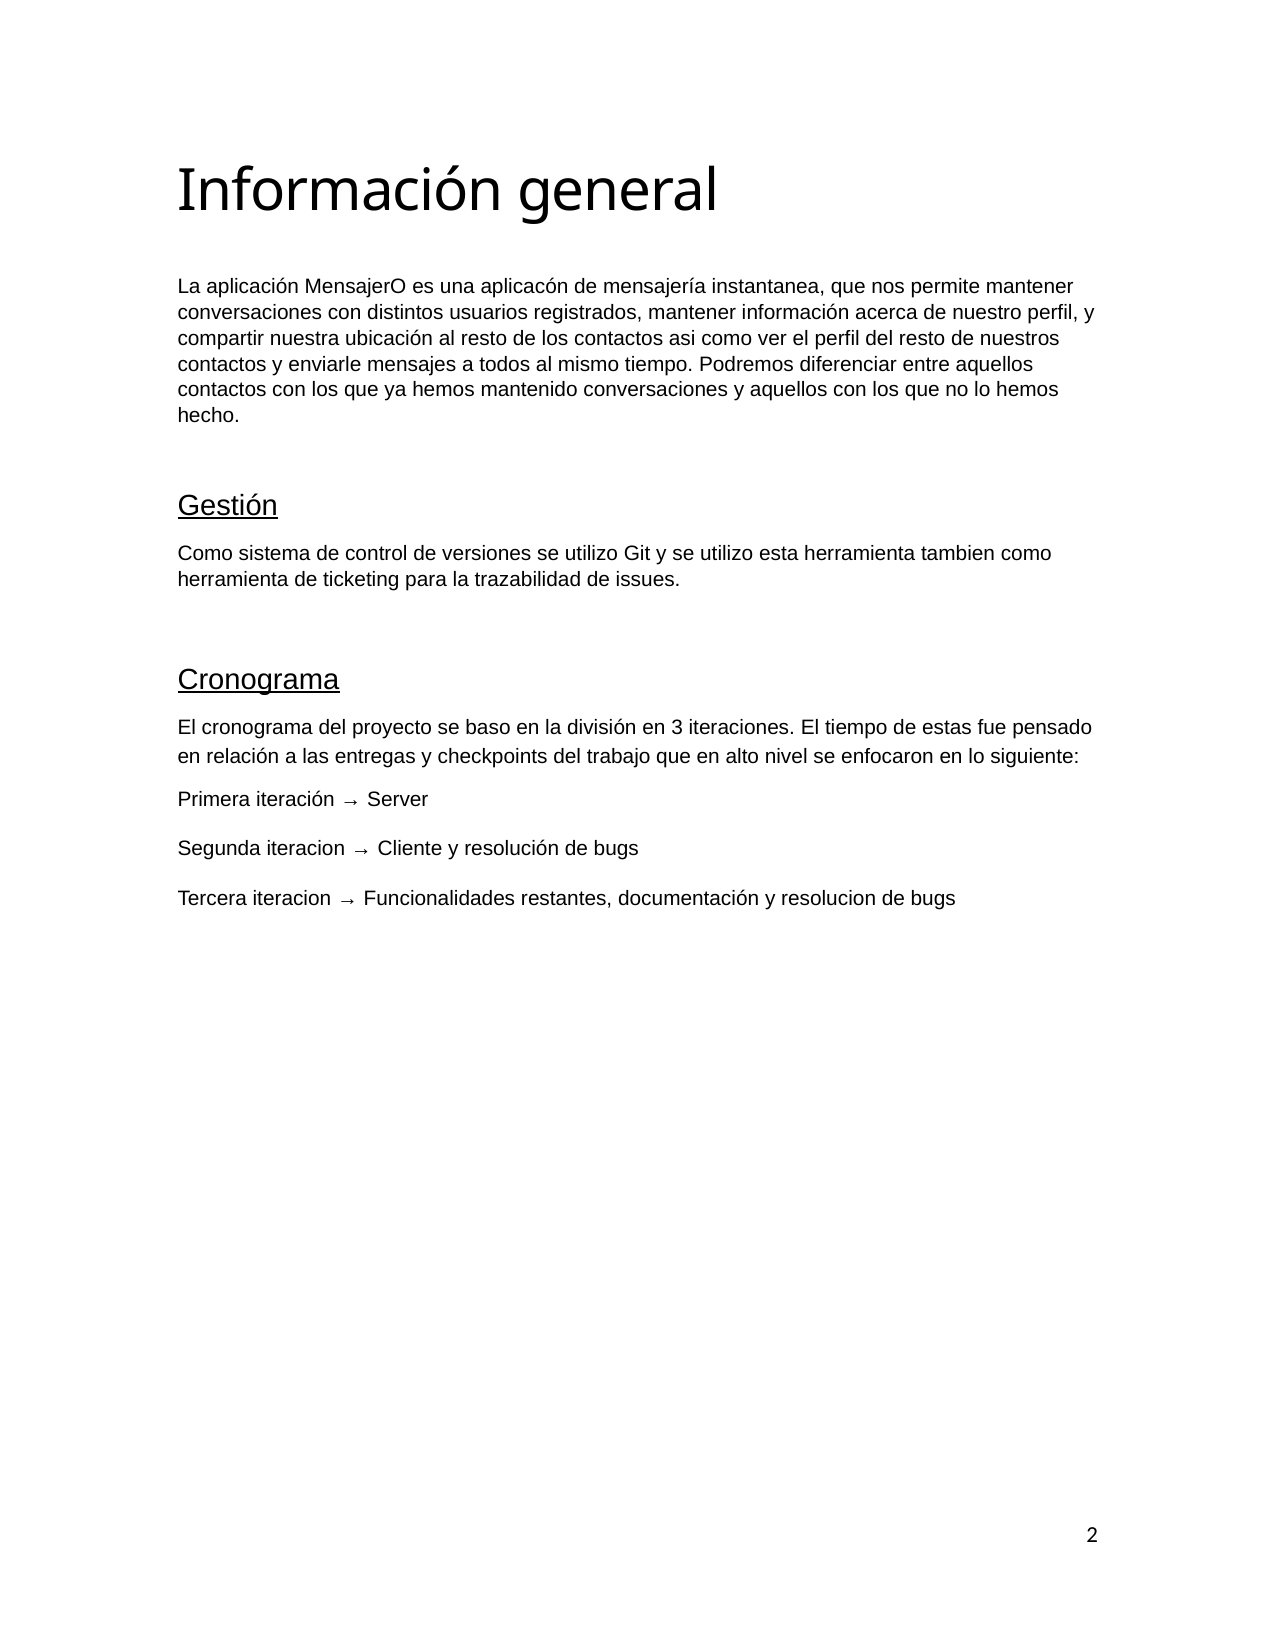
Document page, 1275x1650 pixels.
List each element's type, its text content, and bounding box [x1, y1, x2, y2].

text La aplicación MensajerO es una aplicacón de mensajería instantanea, que nos permite mantener conversaciones con distintos usuarios registrados, mantener información acerca de nuestro perfil, y compartir nuestra ubicación al resto de los contactos asi como ver el perfil del resto de nuestros contactos y enviarle mensajes a todos al mismo tiempo. Podremos diferenciar entre aquellos contactos con los que ya hemos mantenido conversaciones y aquellos con los que no lo hemos hecho. [177, 274, 1098, 427]
text Gestión [177, 488, 1098, 522]
title Información general [177, 148, 1098, 227]
subtitle Primera iteración → Server [177, 787, 1098, 811]
subtitle Segunda iteracion → Cliente y resolución de bugs [177, 836, 1098, 860]
text Como sistema de control de versiones se utilizo Git y se utilizo esta herramienta tambien como herramienta de ticketing para la trazabilidad de issues. [177, 541, 1098, 591]
text El cronograma del proyecto se baso en la división en 3 iteraciones. El tiempo de estas fue pensado en relación a las entregas y checkpoints del trabajo que en alto nivel se enfocaron en lo siguiente: [177, 715, 1098, 768]
text Cronograma [177, 662, 1098, 696]
subtitle Tercera iteracion → Funcionalidades restantes, documentación y resolucion de bugs [177, 886, 1098, 909]
